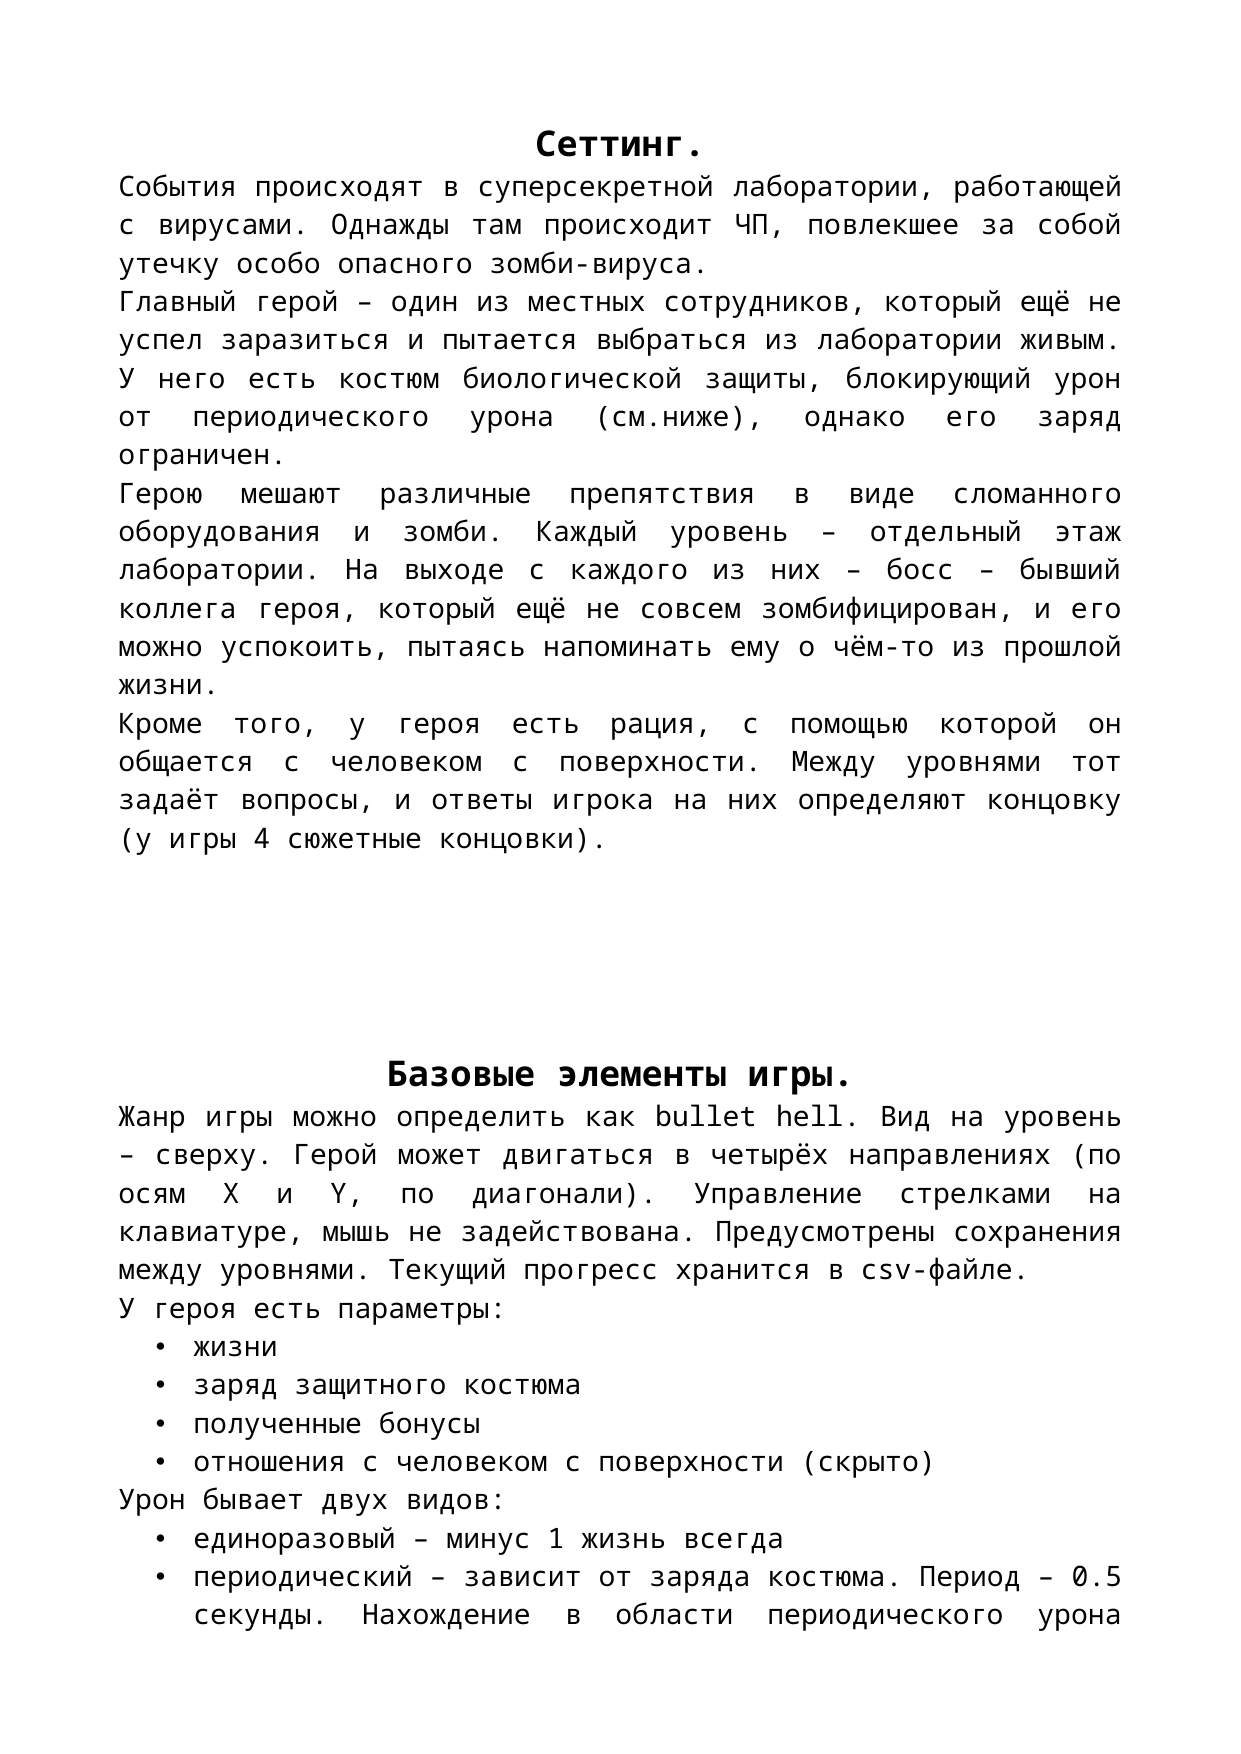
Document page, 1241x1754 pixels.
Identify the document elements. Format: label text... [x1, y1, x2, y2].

list заряд защитного костюма [156, 1364, 1122, 1403]
text Кроме того, у героя есть рация, с помощью которой он общается с человеком с поверхности. Между уровнями тот задаёт вопросы, и ответы игрока на них определяют концовку (у игры 4 сюжетные концовки). [118, 703, 1122, 856]
text Главный герой – один из местных сотрудников, который ещё не успел заразиться и пытается выбраться из лаборатории живым. У него есть костюм биологической защиты, блокирующий урон от периодического урона (см.ниже), однако его заряд ограничен. [118, 281, 1122, 473]
text Урон бывает двух видов: [118, 1479, 1122, 1518]
text События происходят в суперсекретной лаборатории, работающей с вирусами. Однажды там происходит ЧП, повлекшее за собой утечку особо опасного зомби-вируса. [118, 166, 1122, 281]
list жизни [156, 1326, 1122, 1364]
list отношения с человеком с поверхности (скрыто) [156, 1441, 1122, 1479]
text У героя есть параметры: [118, 1288, 1122, 1326]
text Сеттинг. [118, 118, 1122, 166]
list периодический – зависит от заряда костюма. Период – 0.5 секунды. Нахождение в области периодического урона [156, 1556, 1122, 1633]
text Жанр игры можно определить как bullet hell. Вид на уровень – сверху. Герой может двигаться в четырёх направлениях (по осям X и Y, по диагонали). Управление стрелками на клавиатуре, мышь не задействована. Предусмотрены сохранения между уровнями. Текущий прогресс хранится в csv-файле. [118, 1096, 1122, 1288]
list единоразовый – минус 1 жизнь всегда [156, 1518, 1122, 1556]
text Герою мешают различные препятствия в виде сломанного оборудования и зомби. Каждый уровень – отдельный этаж лаборатории. На выходе с каждого из них – босс – бывший коллега героя, который ещё не совсем зомбифицирован, и его можно успокоить, пытаясь напоминать ему о чём-то из прошлой жизни. [118, 473, 1122, 703]
list полученные бонусы [156, 1403, 1122, 1441]
text Базовые элементы игры. [118, 1048, 1122, 1096]
